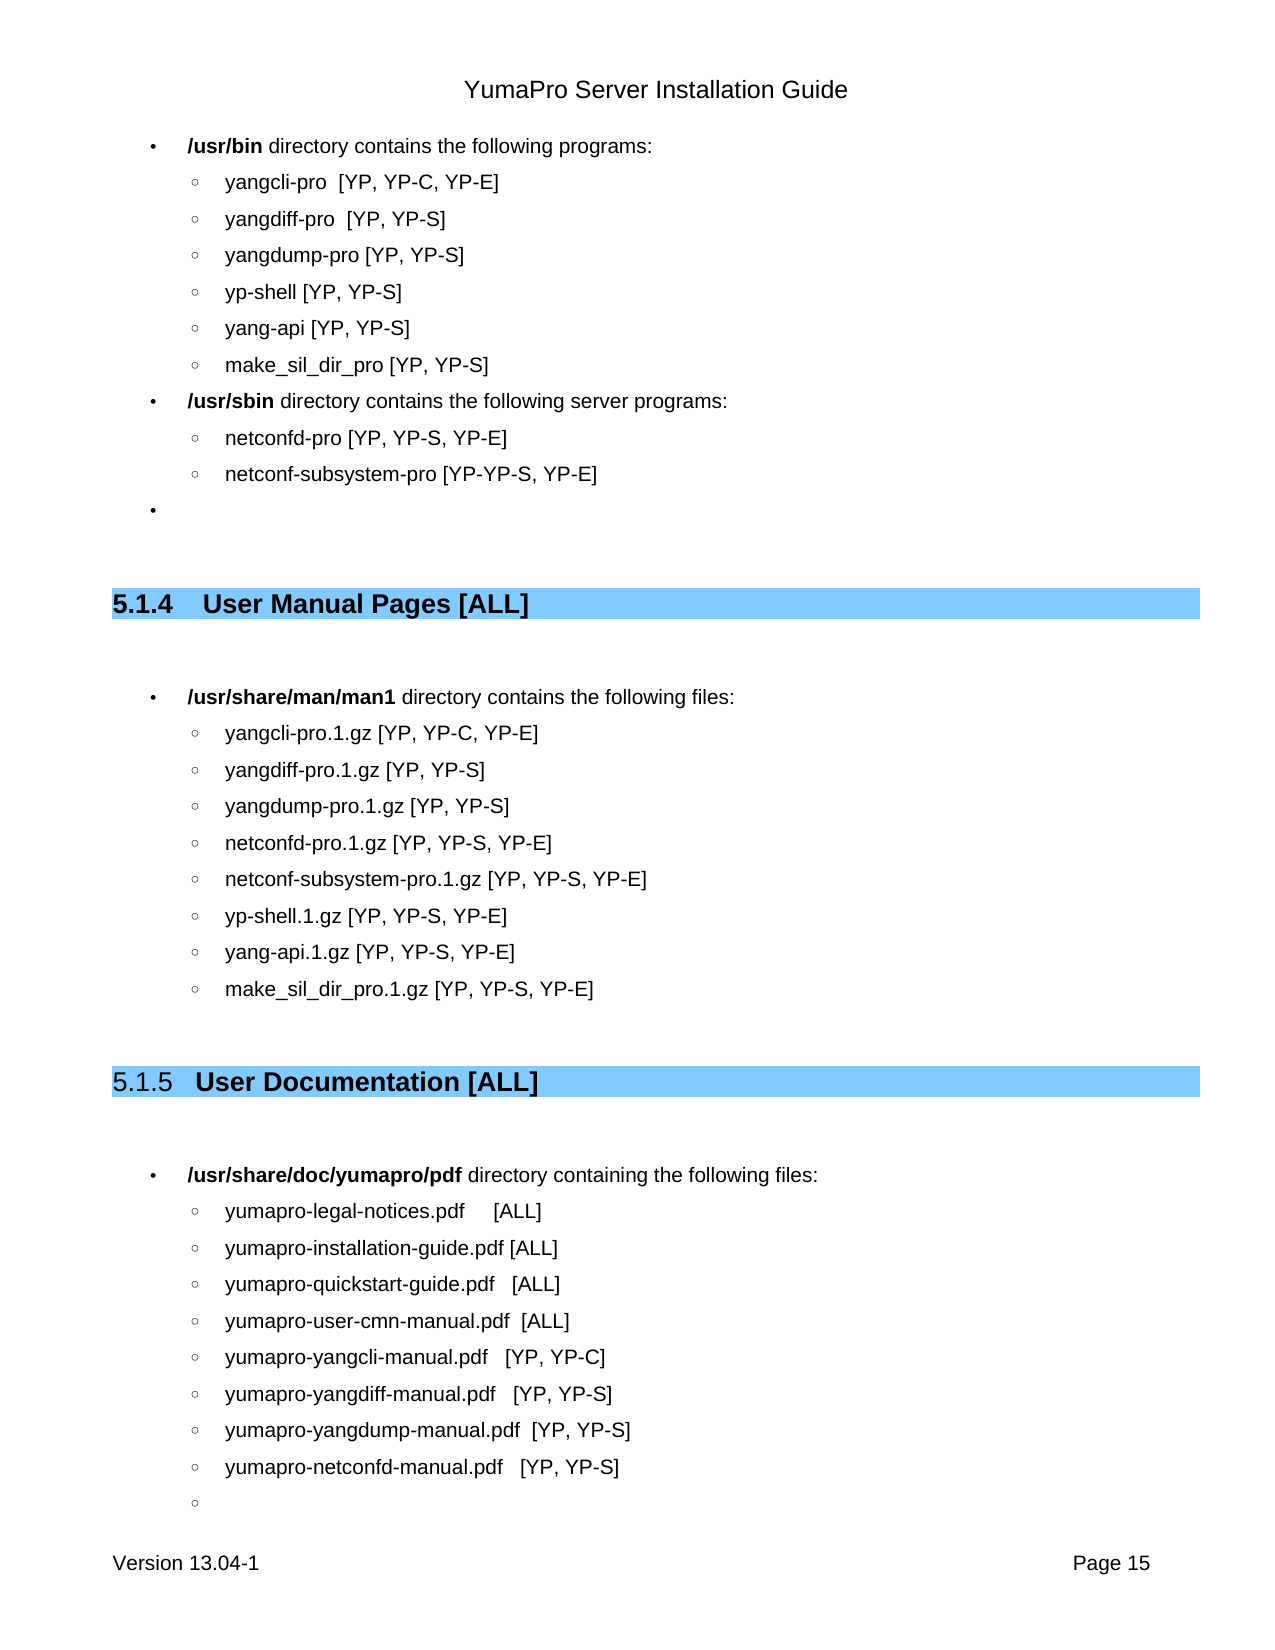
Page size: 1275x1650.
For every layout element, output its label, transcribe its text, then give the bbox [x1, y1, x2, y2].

list yumapro-user-cmn-manual.pdf [ALL] [187, 1309, 1200, 1333]
list yangdiff-pro.1.gz [YP, YP-S] [187, 758, 1200, 782]
list /usr/bin directory contains the following programs: [150, 134, 1200, 158]
list yumapro-installation-guide.pdf [ALL] [187, 1236, 1200, 1260]
list yangcli-pro.1.gz [YP, YP-C, YP-E] [187, 721, 1200, 745]
list yumapro-netconfd-manual.pdf [YP, YP-S] [187, 1454, 1200, 1478]
subtitle User Documentation [ALL] [112, 1066, 1200, 1097]
list yangdump-pro [YP, YP-S] [187, 243, 1200, 267]
list yumapro-yangdump-manual.pdf [YP, YP-S] [187, 1418, 1200, 1442]
list /usr/share/doc/yumapro/pdf directory containing the following files: [150, 1163, 1200, 1187]
list yangcli-pro [YP, YP-C, YP-E] [187, 170, 1200, 194]
list yumapro-yangcli-manual.pdf [YP, YP-C] [187, 1345, 1200, 1369]
list netconf-subsystem-pro.1.gz [YP, YP-S, YP-E] [187, 867, 1200, 891]
list yumapro-legal-notices.pdf [ALL] [187, 1199, 1200, 1223]
list yp-shell.1.gz [YP, YP-S, YP-E] [187, 903, 1200, 927]
list make_sil_dir_pro.1.gz [YP, YP-S, YP-E] [187, 976, 1200, 1000]
list /usr/share/man/man1 directory contains the following files: [150, 685, 1200, 709]
list netconfd-pro.1.gz [YP, YP-S, YP-E] [187, 831, 1200, 854]
list yang-api.1.gz [YP, YP-S, YP-E] [187, 940, 1200, 964]
list netconf-subsystem-pro [YP-YP-S, YP-E] [187, 462, 1200, 486]
list yang-api [YP, YP-S] [187, 316, 1200, 340]
subtitle User Manual Pages [ALL] [112, 588, 1200, 619]
list yumapro-yangdiff-manual.pdf [YP, YP-S] [187, 1382, 1200, 1406]
list make_sil_dir_pro [YP, YP-S] [187, 352, 1200, 376]
list yangdiff-pro [YP, YP-S] [187, 207, 1200, 231]
list yp-shell [YP, YP-S] [187, 279, 1200, 303]
list yumapro-quickstart-guide.pdf [ALL] [187, 1272, 1200, 1296]
list yangdump-pro.1.gz [YP, YP-S] [187, 794, 1200, 818]
list /usr/sbin directory contains the following server programs: [150, 389, 1200, 413]
list netconfd-pro [YP, YP-S, YP-E] [187, 425, 1200, 449]
